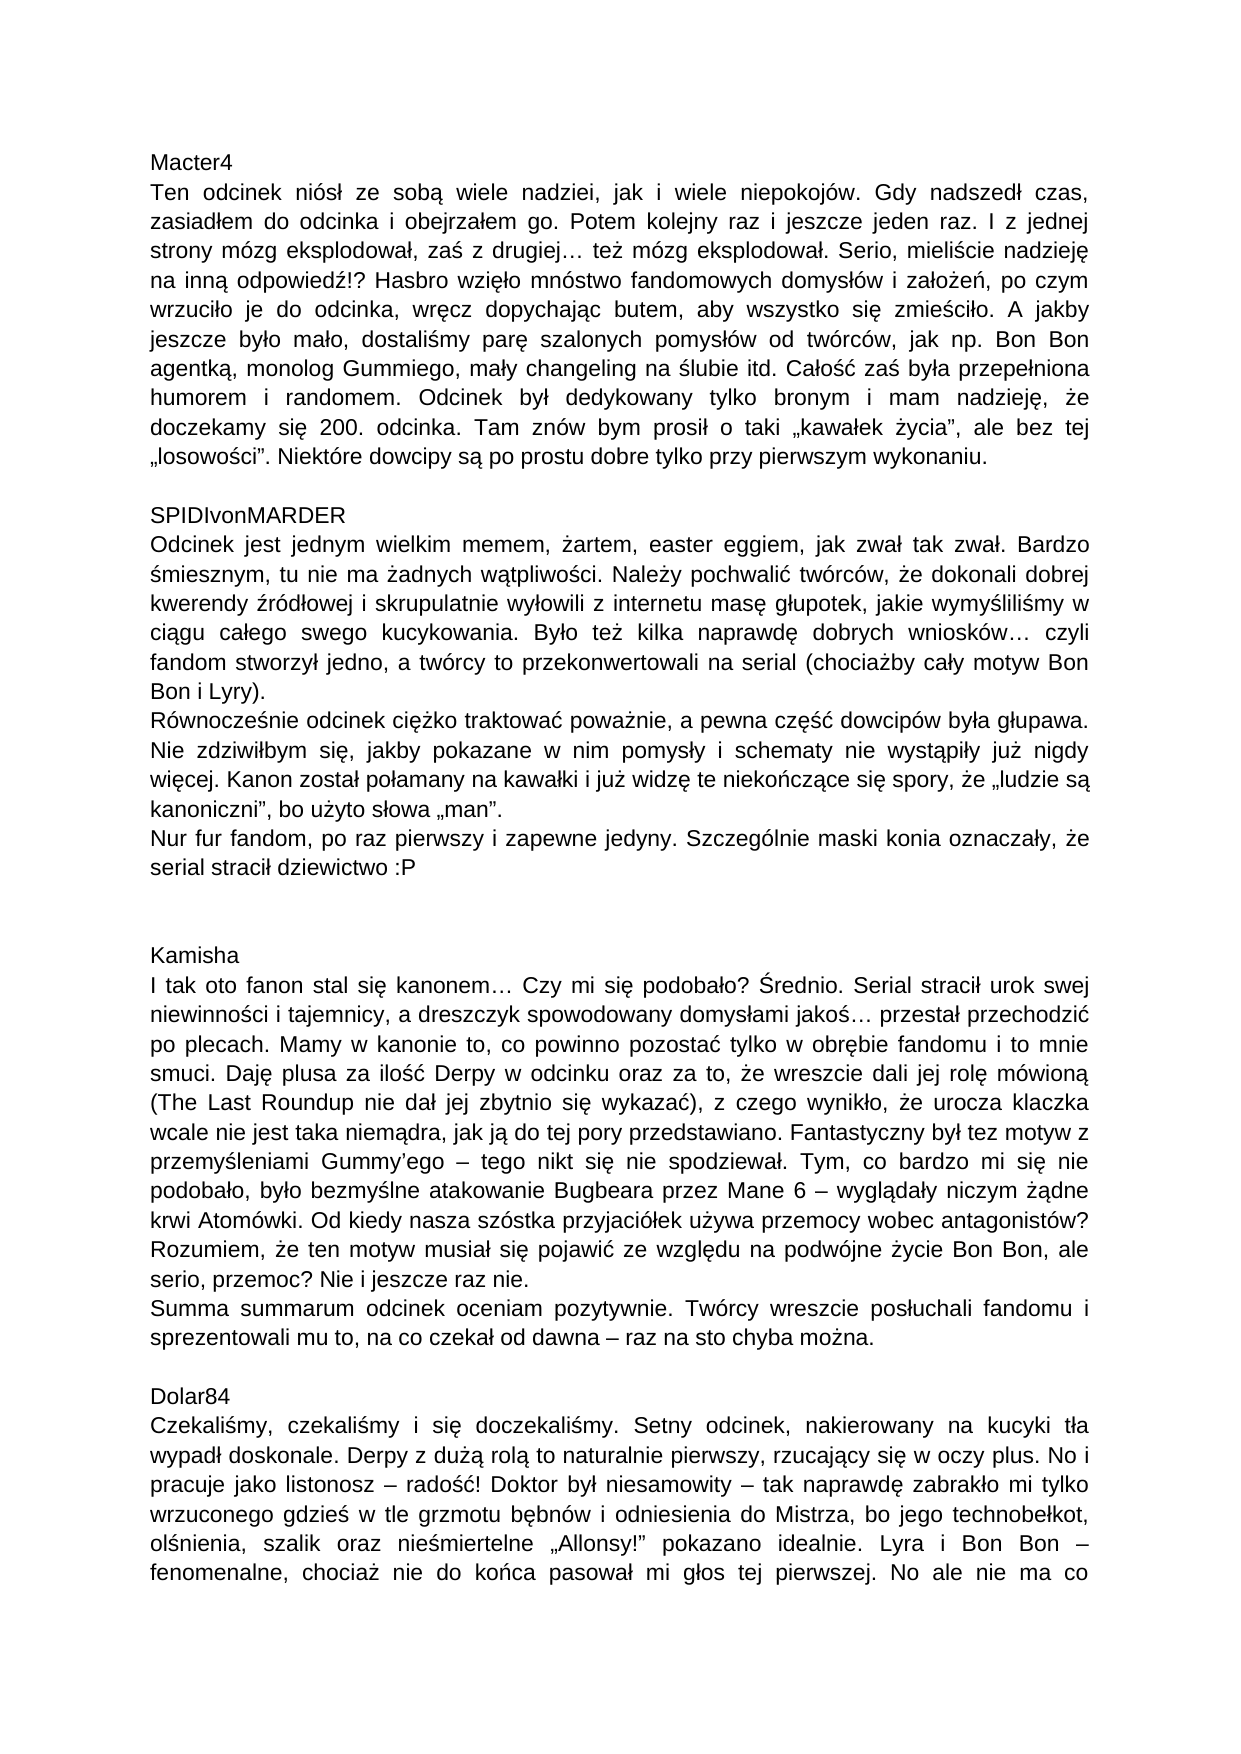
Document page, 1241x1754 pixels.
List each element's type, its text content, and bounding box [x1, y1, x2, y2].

text Równocześnie odcinek ciężko traktować poważnie, a pewna część dowcipów była głupawa. Nie zdziwiłbym się, jakby pokazane w nim pomysły i schematy nie wystąpiły już nigdy więcej. Kanon został połamany na kawałki i już widzę te niekończące się spory, że „ludzie są kanoniczni”, bo użyto słowa „man”. [150, 708, 1090, 822]
text SPIDIvonMARDER [150, 502, 1090, 528]
text Macter4 [150, 150, 1090, 176]
text Odcinek jest jednym wielkim memem, żartem, easter eggiem, jak zwał tak zwał. Bardzo śmiesznym, tu nie ma żadnych wątpliwości. Należy pochwalić twórców, że dokonali dobrej kwerendy źródłowej i skrupulatnie wyłowili z internetu masę głupotek, jakie wymyśliliśmy w ciągu całego swego kucykowania. Było też kilka naprawdę dobrych wniosków… czyli fandom stworzył jedno, a twórcy to przekonwertowali na serial (chociażby cały motyw Bon Bon i Lyry). [150, 532, 1090, 704]
text Summa summarum odcinek oceniam pozytywnie. Twórcy wreszcie posłuchali fandomu i sprezentowali mu to, na co czekał od dawna – raz na sto chyba można. [150, 1296, 1090, 1351]
text Dolar84 [150, 1384, 1090, 1409]
text Ten odcinek niósł ze sobą wiele nadziei, jak i wiele niepokojów. Gdy nadszedł czas, zasiadłem do odcinka i obejrzałem go. Potem kolejny raz i jeszcze jeden raz. I z jednej strony mózg eksplodował, zaś z drugiej… też mózg eksplodował. Serio, mieliście nadzieję na inną odpowiedź!? Hasbro wzięło mnóstwo fandomowych domysłów i założeń, po czym wrzuciło je do odcinka, wręcz dopychając butem, aby wszystko się zmieściło. A jakby jeszcze było mało, dostaliśmy parę szalonych pomysłów od twórców, jak np. Bon Bon agentką, monolog Gummiego, mały changeling na ślubie itd. Całość zaś była przepełniona humorem i randomem. Odcinek był dedykowany tylko bronym i mam nadzieję, że doczekamy się 200. odcinka. Tam znów bym prosił o taki „kawałek życia”, ale bez tej „losowości”. Niektóre dowcipy są po prostu dobre tylko przy pierwszym wykonaniu. [150, 179, 1090, 469]
text Kamisha [150, 943, 1090, 969]
text I tak oto fanon stal się kanonem… Czy mi się podobało? Średnio. Serial stracił urok swej niewinności i tajemnicy, a dreszczyk spowodowany domysłami jakoś… przestał przechodzić po plecach. Mamy w kanonie to, co powinno pozostać tylko w obrębie fandomu i to mnie smuci. Daję plusa za ilość Derpy w odcinku oraz za to, że wreszcie dali jej rolę mówioną (The Last Roundup nie dał jej zbytnio się wykazać), z czego wynikło, że urocza klaczka wcale nie jest taka niemądra, jak ją do tej pory przedstawiano. Fantastyczny był tez motyw z przemyśleniami Gummy’ego – tego nikt się nie spodziewał. Tym, co bardzo mi się nie podobało, było bezmyślne atakowanie Bugbeara przez Mane 6 – wyglądały niczym żądne krwi Atomówki. Od kiedy nasza szóstka przyjaciółek używa przemocy wobec antagonistów? Rozumiem, że ten motyw musiał się pojawić ze względu na podwójne życie Bon Bon, ale serio, przemoc? Nie i jeszcze raz nie. [150, 972, 1090, 1292]
text Czekaliśmy, czekaliśmy i się doczekaliśmy. Setny odcinek, nakierowany na kucyki tła wypadł doskonale. Derpy z dużą rolą to naturalnie pierwszy, rzucający się w oczy plus. No i pracuje jako listonosz – radość! Doktor był niesamowity – tak naprawdę zabrakło mi tylko wrzuconego gdzieś w tle grzmotu bębnów i odniesienia do Mistrza, bo jego technobełkot, olśnienia, szalik oraz nieśmiertelne „Allonsy!” pokazano idealnie. Lyra i Bon Bon – fenomenalne, chociaż nie do końca pasował mi głos tej pierwszej. No ale nie ma co [150, 1413, 1090, 1586]
text Nur fur fandom, po raz pierwszy i zapewne jedyny. Szczególnie maski konia oznaczały, że serial stracił dziewictwo :P [150, 826, 1090, 881]
